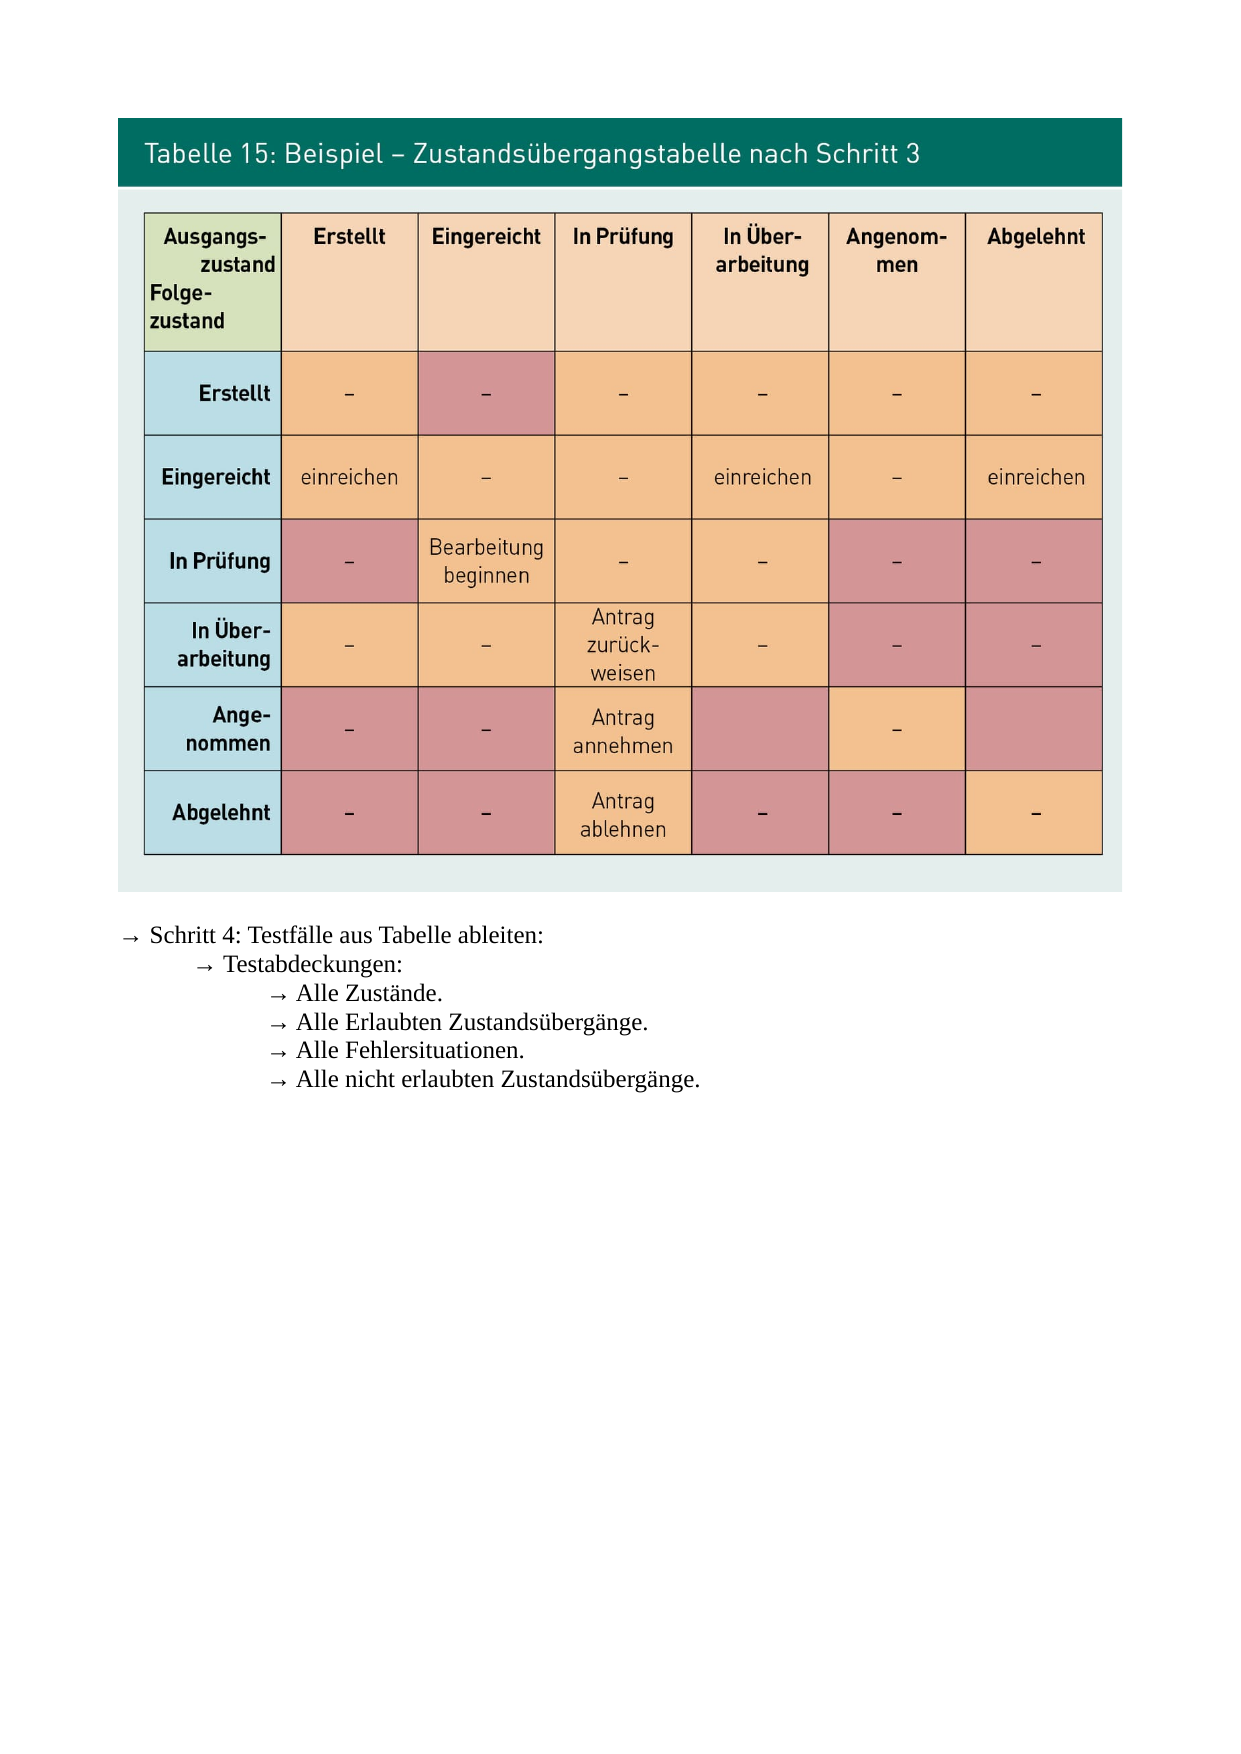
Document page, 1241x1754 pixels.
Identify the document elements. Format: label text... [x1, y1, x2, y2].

text → Schritt 4: Testfälle aus Tabelle ableiten: [118, 921, 1122, 949]
text → Alle Erlaubten Zustandsübergänge. [118, 1007, 1122, 1036]
text → Alle nicht erlaubten Zustandsübergänge. [118, 1064, 1122, 1093]
picture [118, 118, 1123, 892]
text → Testabdeckungen: [118, 949, 1122, 978]
text → Alle Zustände. [118, 978, 1122, 1007]
text → Alle Fehlersituationen. [118, 1036, 1122, 1064]
